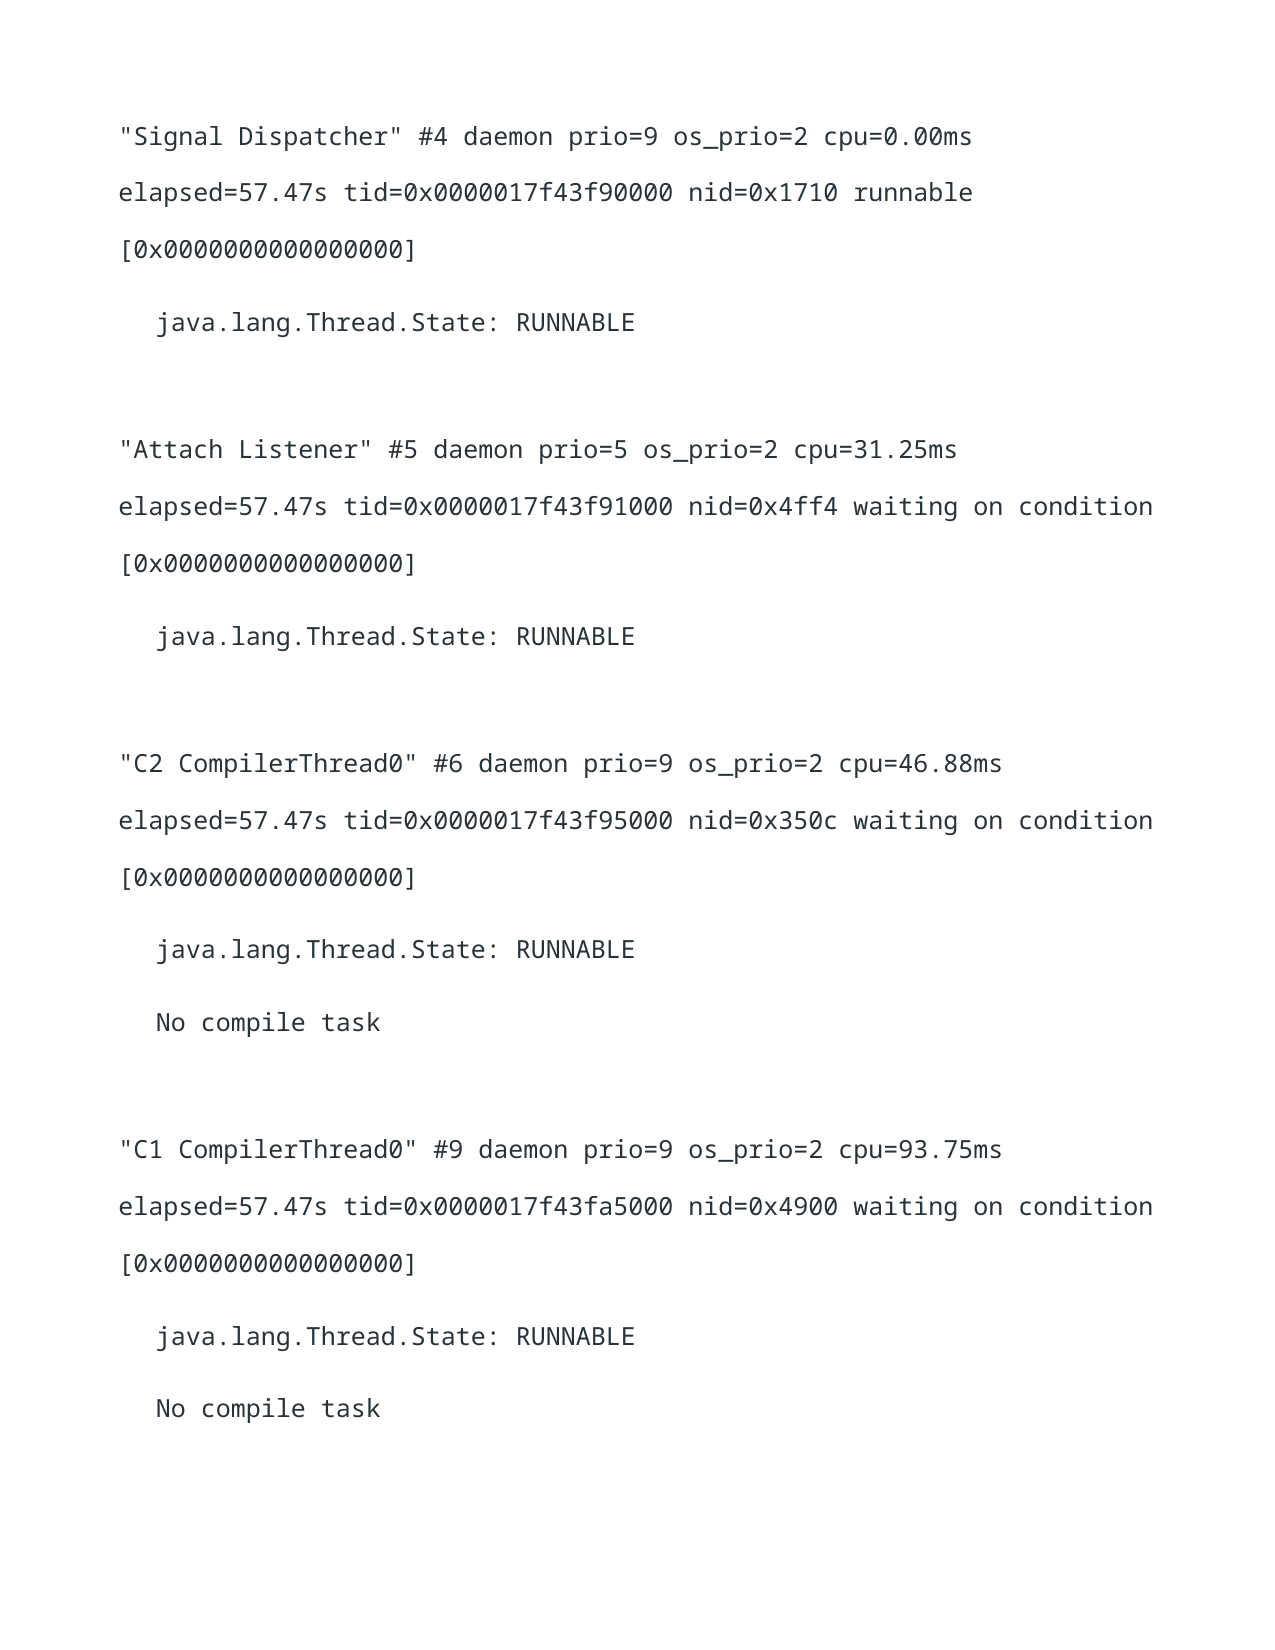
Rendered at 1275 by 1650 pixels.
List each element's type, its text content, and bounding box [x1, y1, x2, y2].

text "C1 CompilerThread0" #9 daemon prio=9 os_prio=2 cpu=93.75ms elapsed=57.47s tid=0x0000017f43fa5000 nid=0x4900 waiting on condition [0x0000000000000000] [118, 1132, 1157, 1280]
text java.lang.Thread.State: RUNNABLE [118, 618, 1157, 652]
text java.lang.Thread.State: RUNNABLE [118, 1318, 1157, 1352]
text No compile task [118, 1391, 1157, 1425]
text "Signal Dispatcher" #4 daemon prio=9 os_prio=2 cpu=0.00ms elapsed=57.47s tid=0x0000017f43f90000 nid=0x1710 runnable [0x0000000000000000] [118, 118, 1157, 266]
text No compile task [118, 1004, 1157, 1039]
text java.lang.Thread.State: RUNNABLE [118, 304, 1157, 338]
text "C2 CompilerThread0" #6 daemon prio=9 os_prio=2 cpu=46.88ms elapsed=57.47s tid=0x0000017f43f95000 nid=0x350c waiting on condition [0x0000000000000000] [118, 746, 1157, 894]
text "Attach Listener" #5 daemon prio=5 os_prio=2 cpu=31.25ms elapsed=57.47s tid=0x0000017f43f91000 nid=0x4ff4 waiting on condition [0x0000000000000000] [118, 432, 1157, 580]
text java.lang.Thread.State: RUNNABLE [118, 932, 1157, 966]
